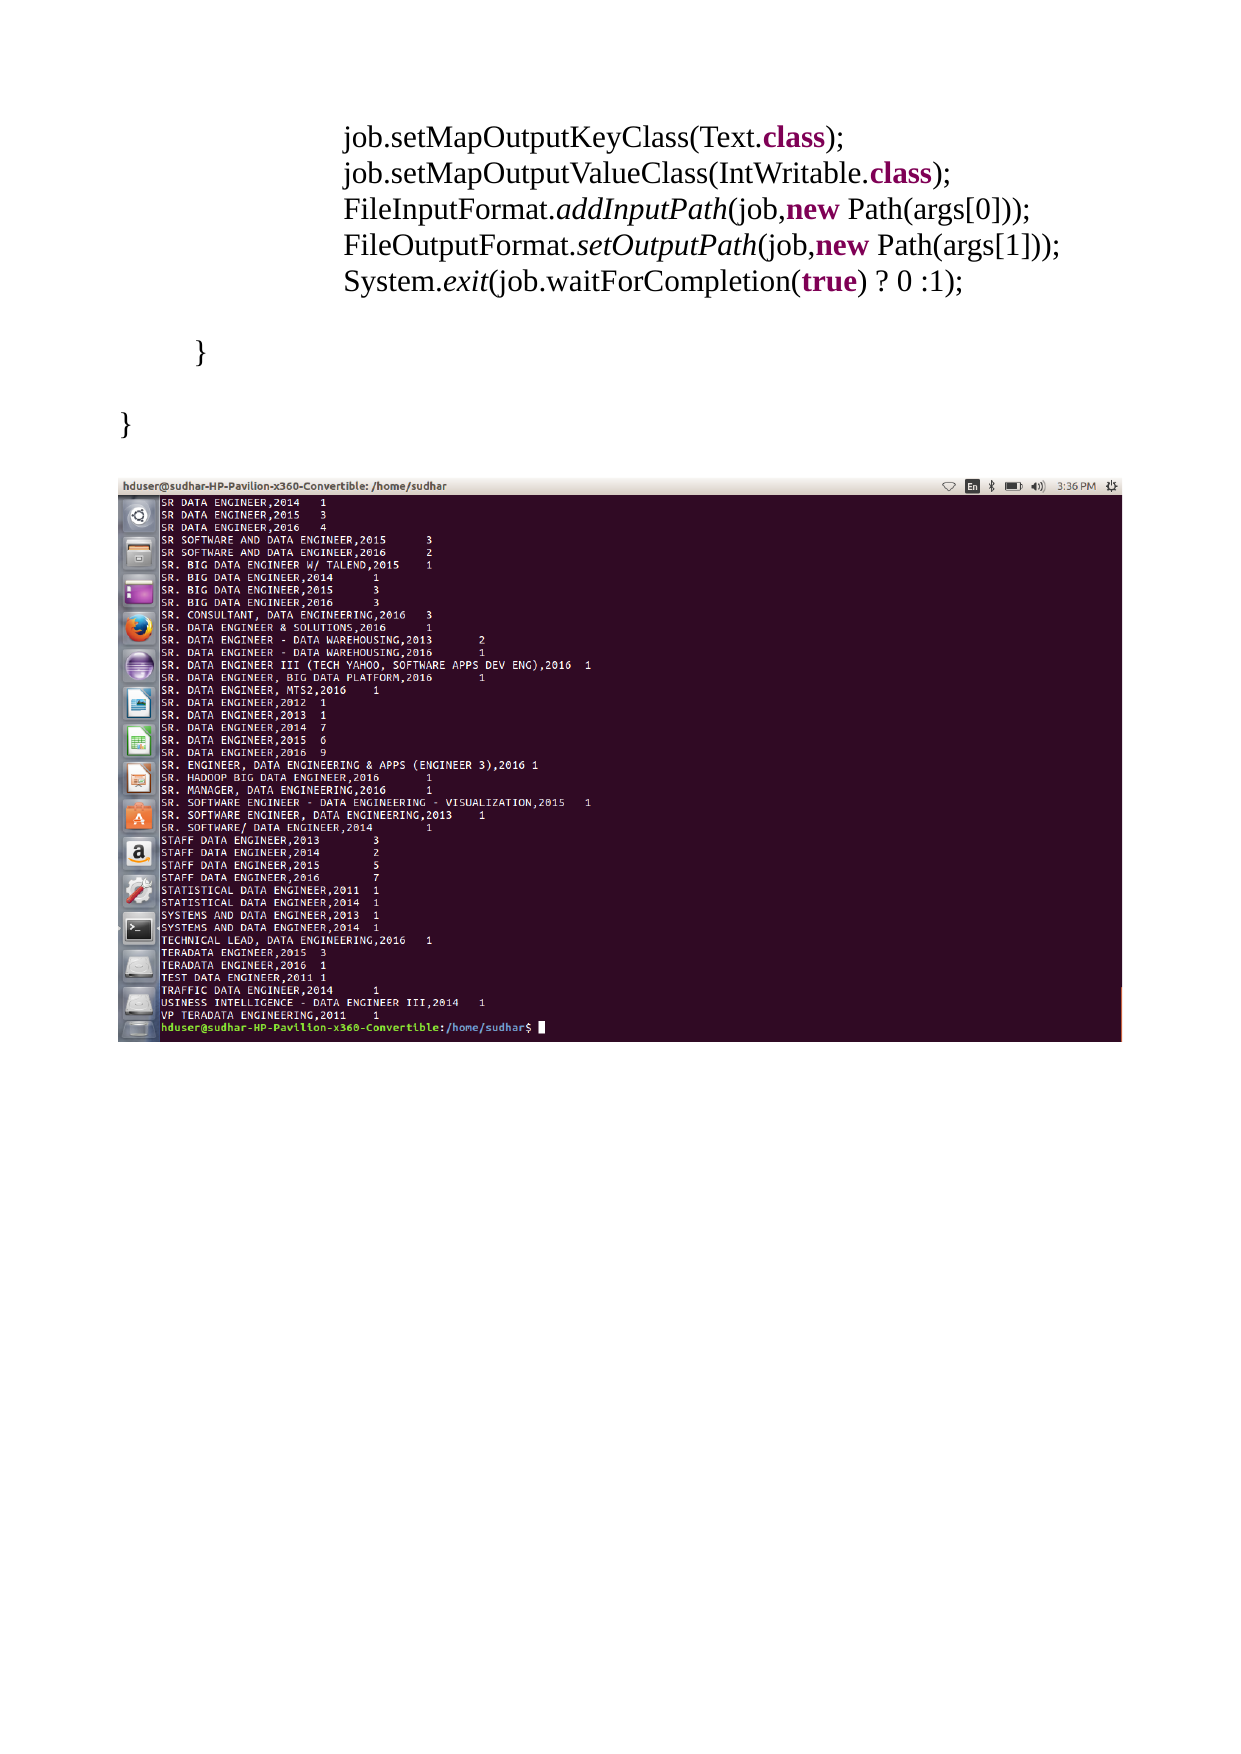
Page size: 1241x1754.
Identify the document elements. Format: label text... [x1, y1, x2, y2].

text job.setMapOutputValueClass(IntWritable.class); [118, 154, 1122, 190]
text job.setMapOutputKeyClass(Text.class); [118, 118, 1122, 154]
text } [118, 334, 1122, 370]
text FileInputFormat.addInputPath(job,new Path(args[0])); [118, 190, 1122, 226]
text } [118, 406, 1122, 442]
text FileOutputFormat.setOutputPath(job,new Path(args[1])); [118, 226, 1122, 262]
text System.exit(job.waitForCompletion(true) ? 0 :1); [118, 262, 1122, 298]
picture [118, 477, 1123, 1042]
